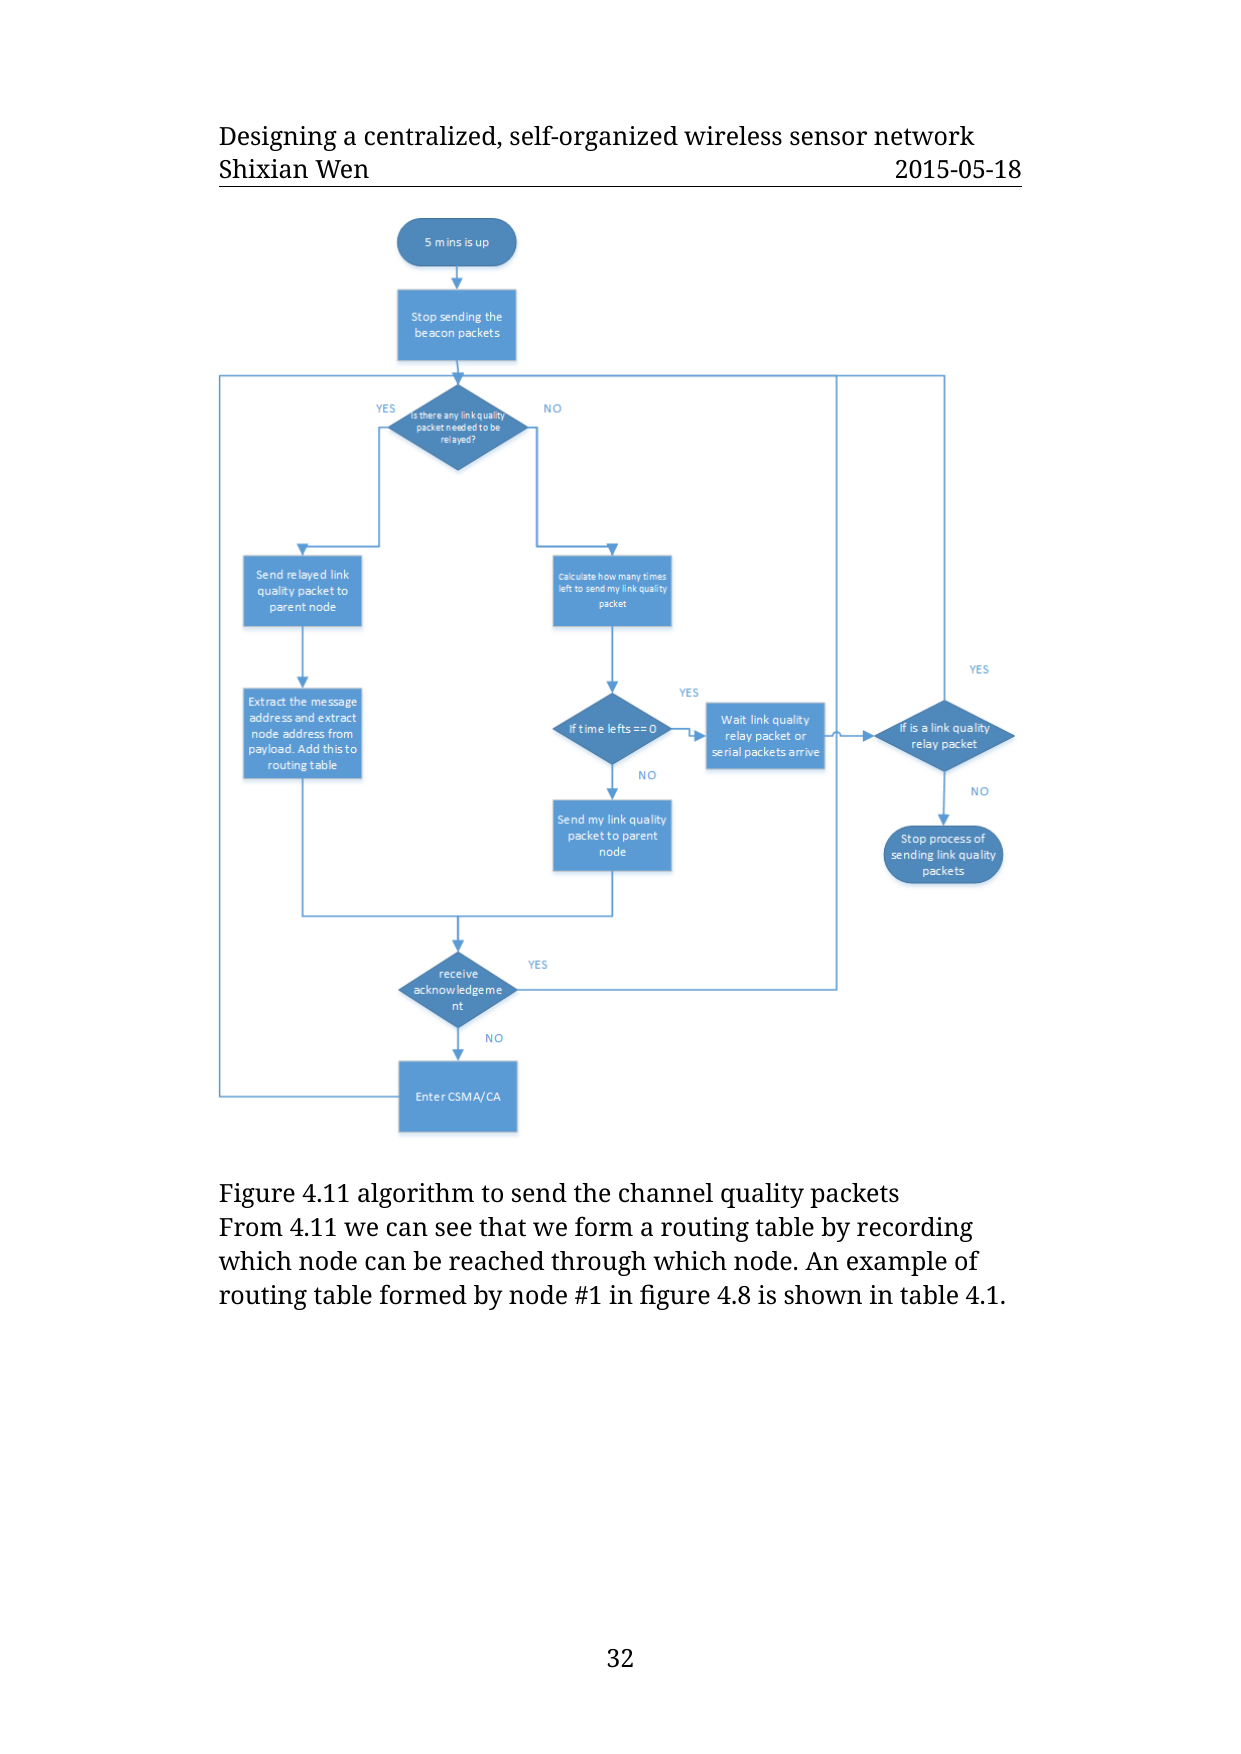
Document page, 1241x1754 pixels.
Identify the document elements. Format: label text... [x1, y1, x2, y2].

picture [218, 215, 1022, 1142]
text Figure 4.11 algorithm to send the channel quality packets [218, 1176, 1022, 1210]
text From 4.11 we can see that we form a routing table by recording which node can be reached through which node. An example of routing table formed by node #1 in figure 4.8 is shown in table 4.1. [218, 1210, 1022, 1312]
